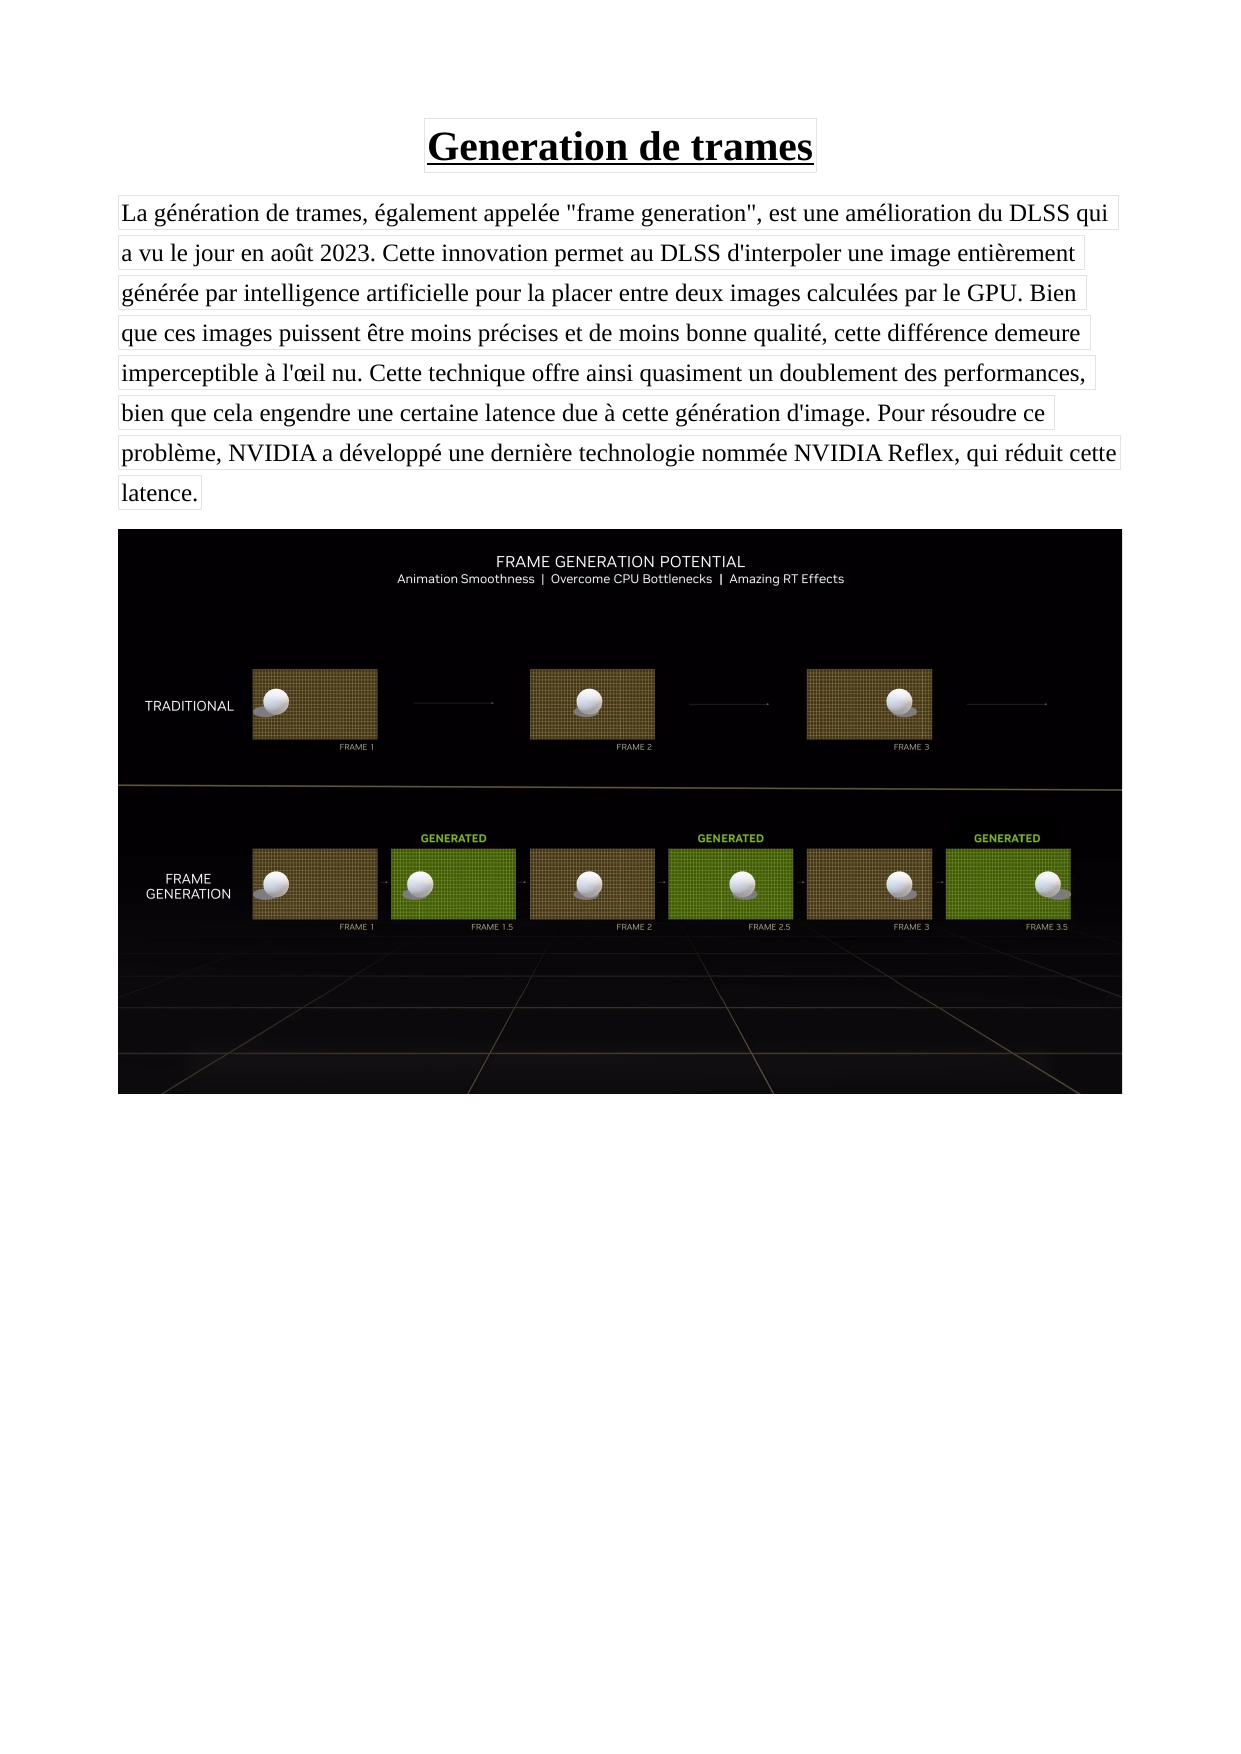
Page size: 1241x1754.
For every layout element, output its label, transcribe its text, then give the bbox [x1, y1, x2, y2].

text [817, 118, 1122, 172]
text Generation de trames [425, 119, 816, 172]
picture [118, 529, 1123, 1094]
text La génération de trames, également appelée "frame generation", est une amélioration du DLSS qui a vu le jour en août 2023. Cette innovation permet au DLSS d'interpoler une image entièrement générée par intelligence artificielle pour la placer entre deux images calculées par le GPU. Bien que ces images puissent être moins précises et de moins bonne qualité, cette différence demeure imperceptible à l'œil nu. Cette technique offre ainsi quasiment un doublement des performances, bien que cela engendre une certaine latence due à cette génération d'image. Pour résoudre ce problème, NVIDIA a développé une dernière technologie nommée NVIDIA Reflex, qui réduit cette latence. [118, 195, 1122, 509]
text [118, 118, 424, 172]
